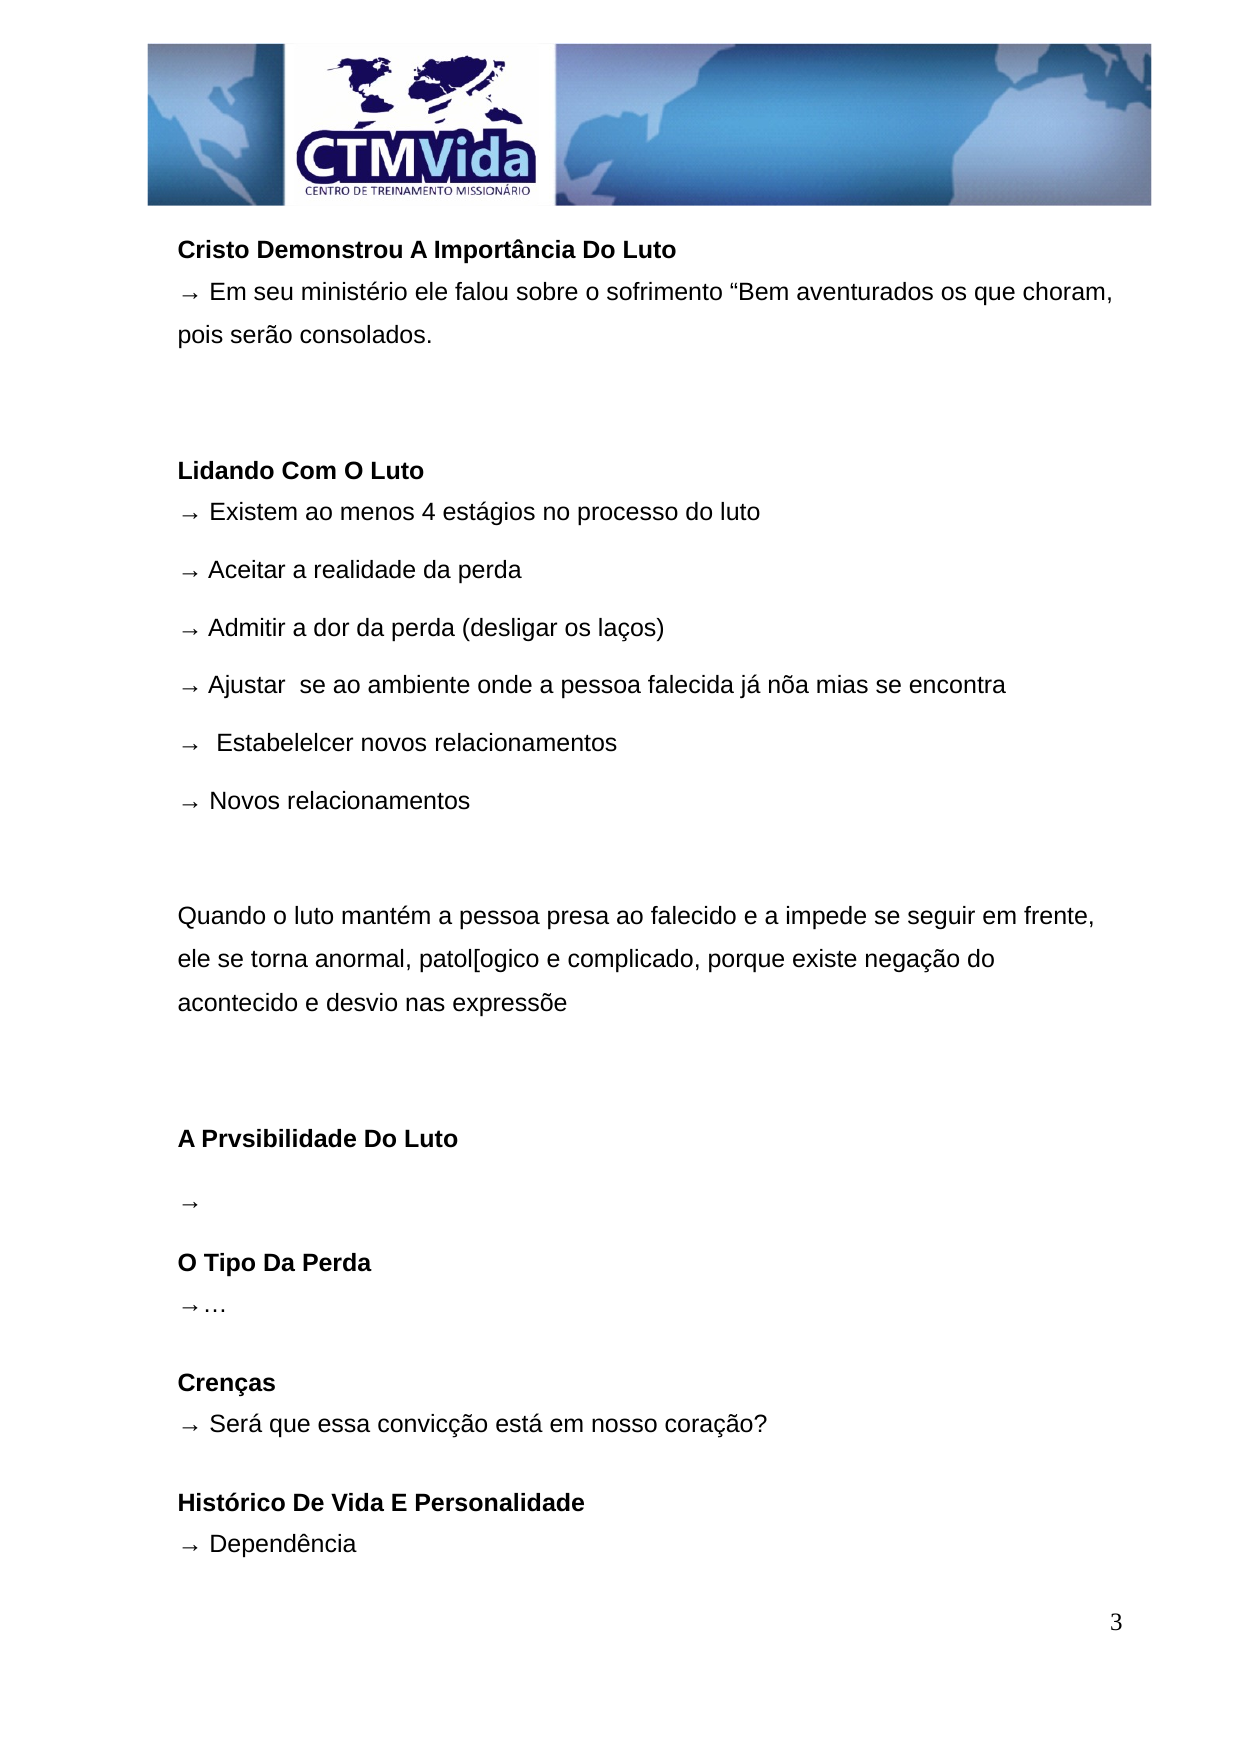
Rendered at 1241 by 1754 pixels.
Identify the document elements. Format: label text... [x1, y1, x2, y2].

text → Aceitar a realidade da perda [177, 555, 1122, 584]
text → Existem ao menos 4 estágios no processo do luto [177, 497, 1122, 526]
subtitle Histórico de vida e personalidade [177, 1487, 1122, 1516]
text → Admitir a dor da perda (desligar os laços) [177, 613, 1122, 641]
subtitle Crenças [177, 1368, 1122, 1396]
subtitle Lidando com o luto [177, 456, 1122, 485]
subtitle Cristo demonstrou a importância do luto [177, 235, 1122, 264]
text → Ajustar se ao ambiente onde a pessoa falecida já nõa mias se encontra [177, 670, 1122, 699]
subtitle A prvsibilidade do luto [177, 1124, 1122, 1152]
picture [147, 43, 1152, 206]
text → Em seu ministério ele falou sobre o sofrimento “Bem aventurados os que choram, pois serão consolados. [177, 277, 1122, 348]
text → Será que essa convicção está em nosso coração? [177, 1409, 1122, 1438]
text →… [177, 1289, 1122, 1318]
text → Dependência [177, 1529, 1122, 1557]
text Quando o luto mantém a pessoa presa ao falecido e a impede se seguir em frente, ele se torna anormal, patol[ogico e complicado, porque existe negação do acontecido e desvio nas expressõe [177, 901, 1122, 1016]
text → Estabelelcer novos relacionamentos [177, 728, 1122, 757]
subtitle O tipo da perda [177, 1248, 1122, 1277]
text → Novos relacionamentos [177, 786, 1122, 814]
subtitle → [177, 1186, 1122, 1214]
